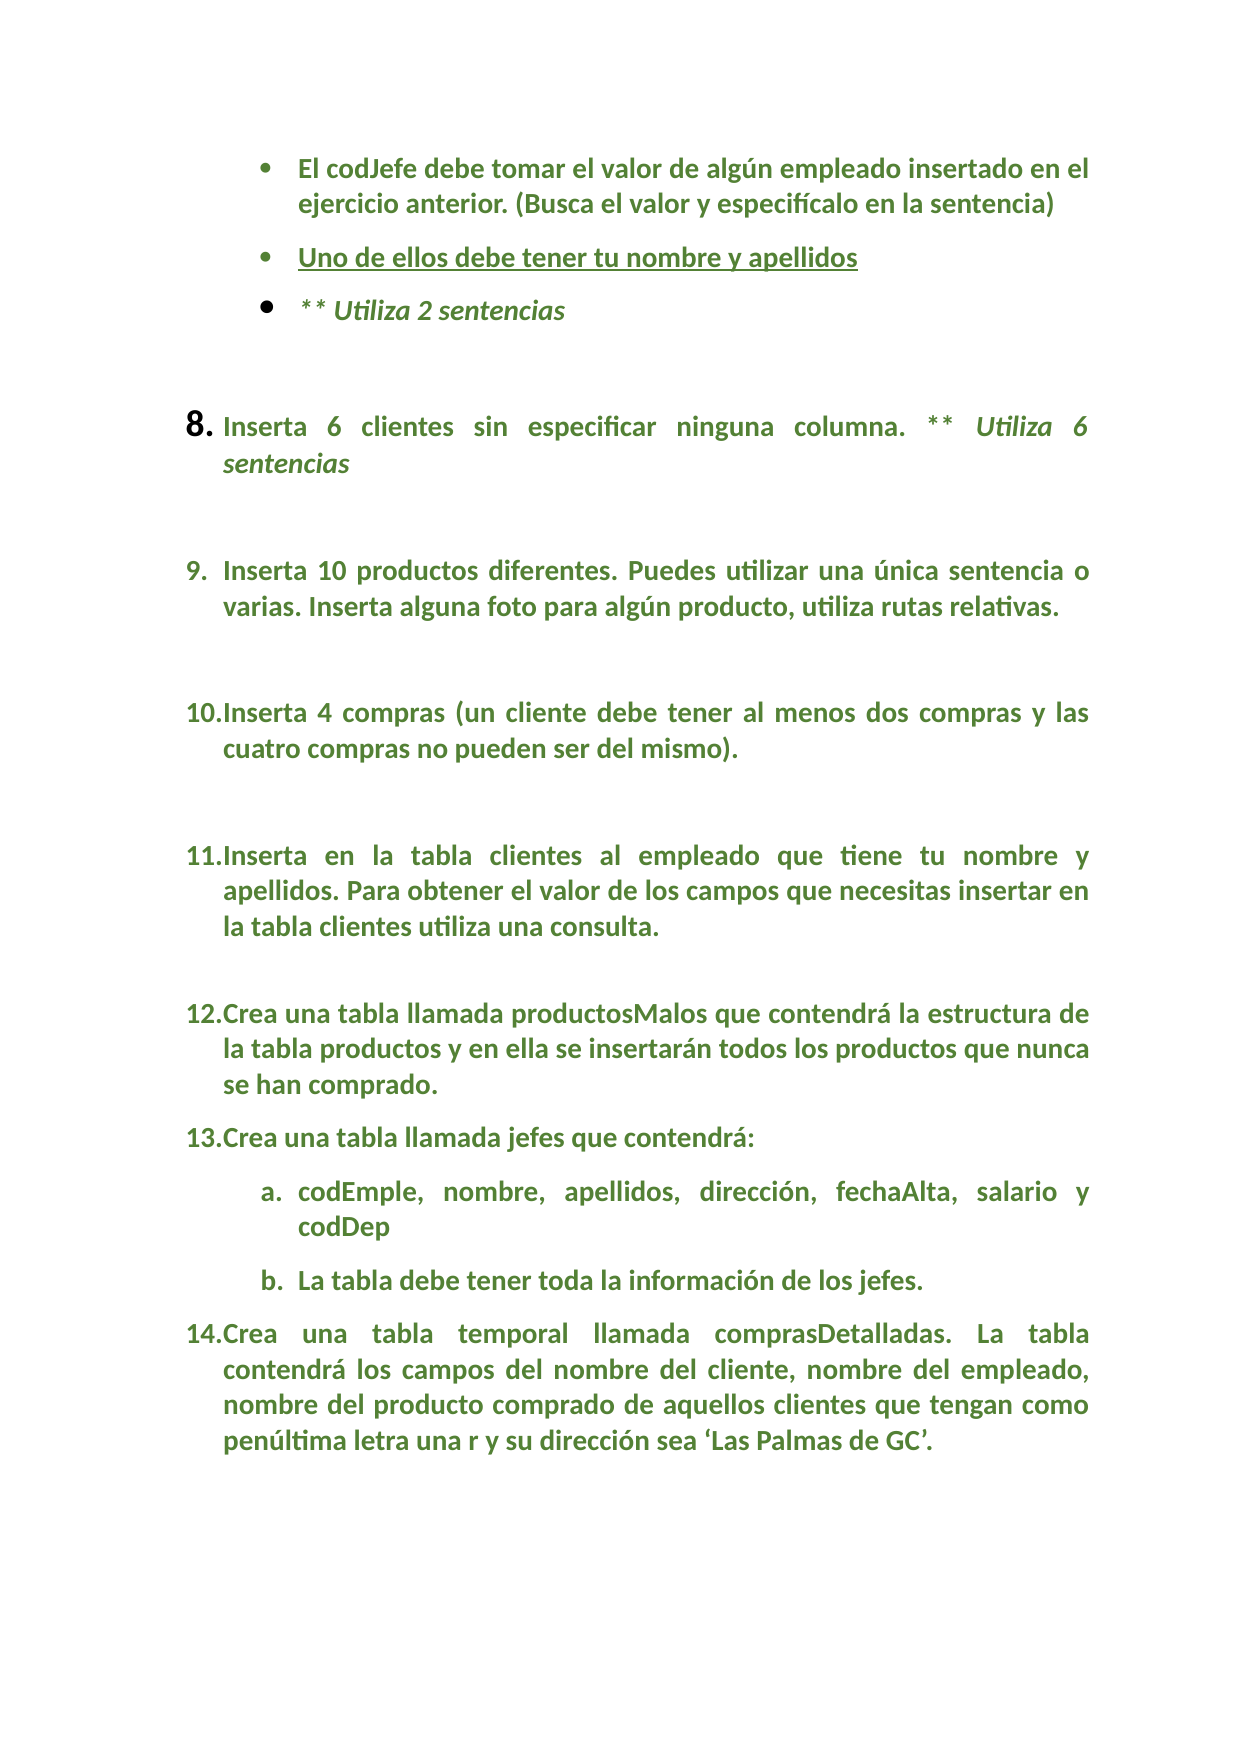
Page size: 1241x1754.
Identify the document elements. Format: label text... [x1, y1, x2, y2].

list Crea una tabla llamada jefes que contendrá: [185, 1119, 1090, 1155]
list Inserta 6 clientes sin especificar ninguna columna. ** Utiliza 6 sentencias [185, 400, 1090, 481]
list El codJefe debe tomar el valor de algún empleado insertado en el ejercicio anterior. (Busca el valor y especifícalo en la sentencia) [260, 150, 1090, 221]
list codEmple, nombre, apellidos, dirección, fechaAlta, salario y codDep [260, 1173, 1090, 1244]
list Crea una tabla llamada productosMalos que contendrá la estructura de la tabla productos y en ella se insertarán todos los productos que nunca se han comprado. [185, 995, 1090, 1102]
list Crea una tabla temporal llamada comprasDetalladas. La tabla contendrá los campos del nombre del cliente, nombre del empleado, nombre del producto comprado de aquellos clientes que tengan como penúltima letra una r y su dirección sea ‘Las Palmas de GC’. [185, 1315, 1090, 1458]
list Uno de ellos debe tener tu nombre y apellidos [260, 239, 1090, 274]
list Inserta 4 compras (un cliente debe tener al menos dos compras y las cuatro compras no pueden ser del mismo). [185, 694, 1090, 766]
list Inserta en la tabla clientes al empleado que tiene tu nombre y apellidos. Para obtener el valor de los campos que necesitas insertar en la tabla clientes utiliza una consulta. [185, 837, 1090, 944]
list ** Utiliza 2 sentencias [260, 292, 1090, 329]
list Inserta 10 productos diferentes. Puedes utilizar una única sentencia o varias. Inserta alguna foto para algún producto, utiliza rutas relativas. [185, 552, 1090, 623]
list La tabla debe tener toda la información de los jefes. [260, 1262, 1090, 1297]
